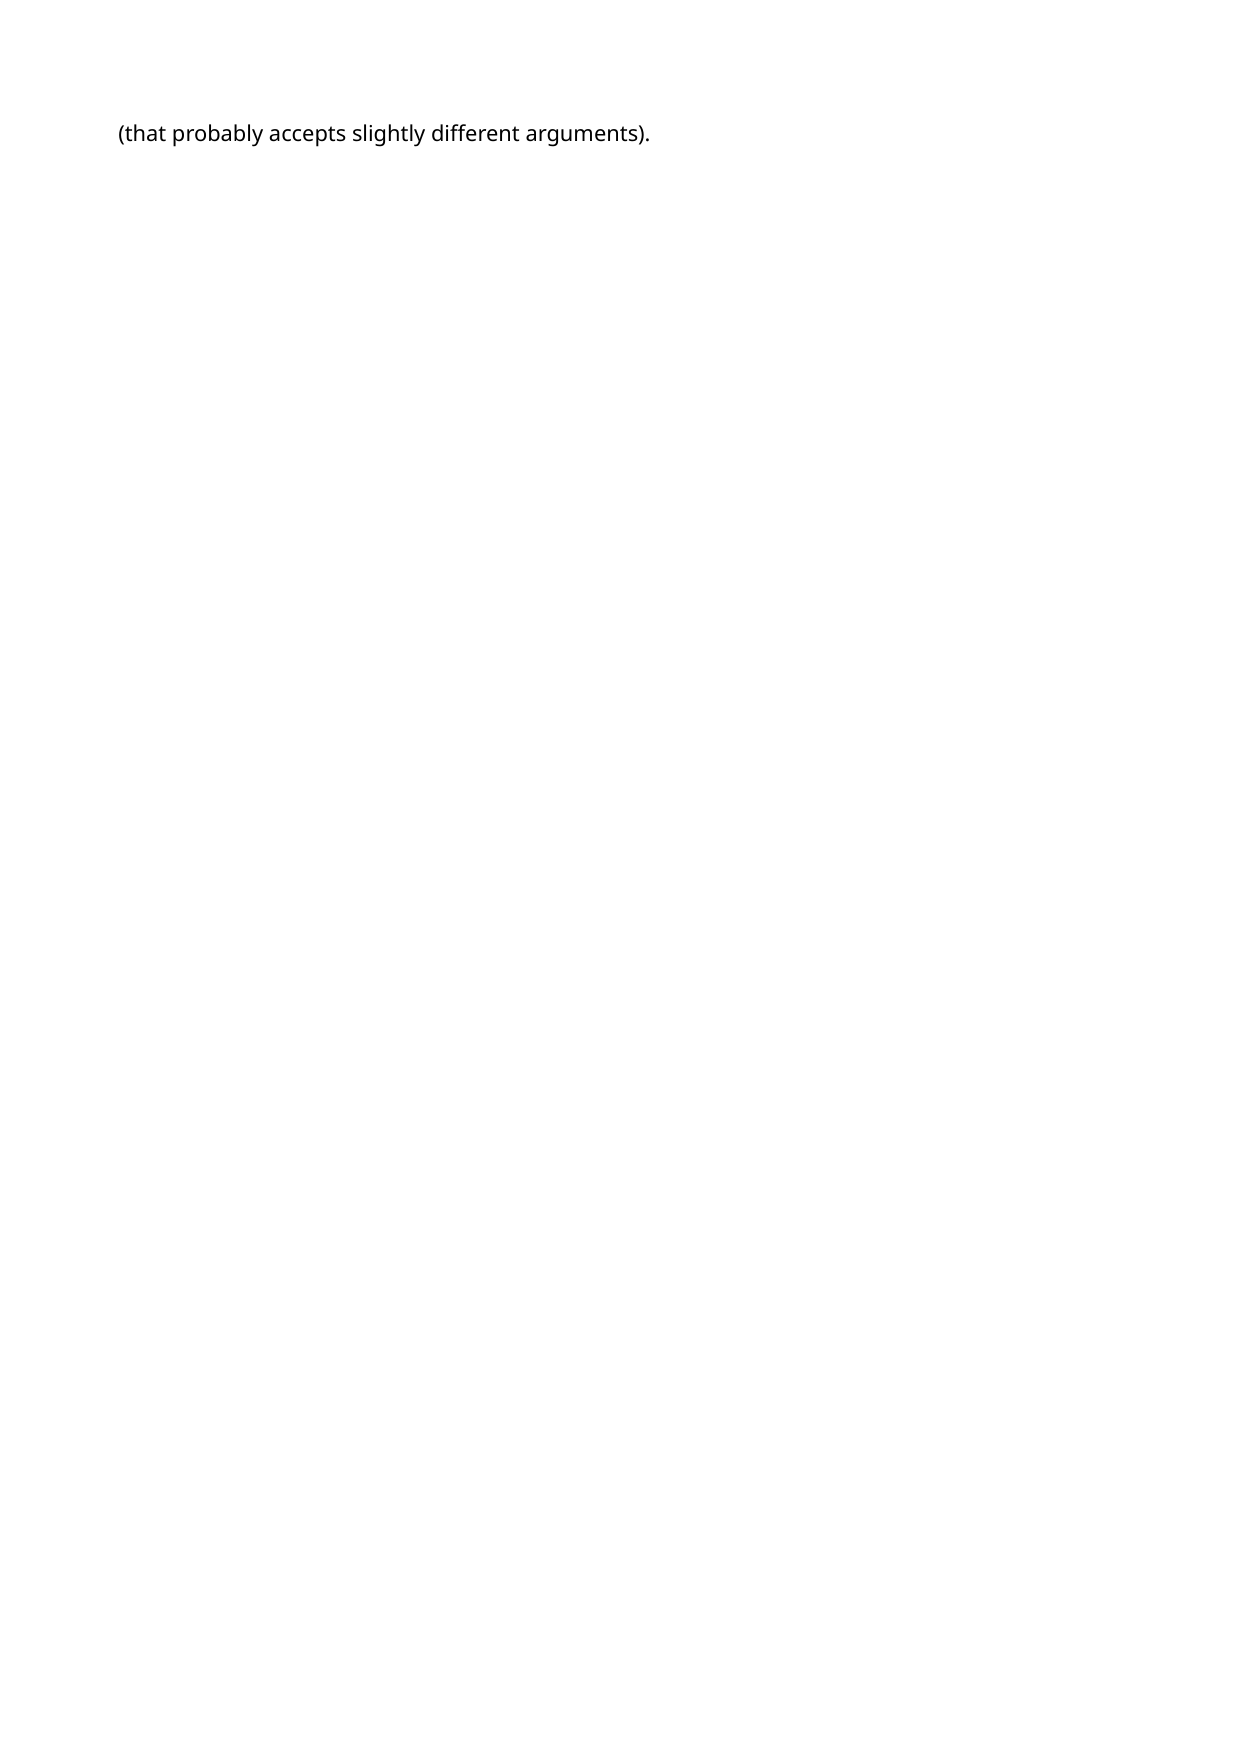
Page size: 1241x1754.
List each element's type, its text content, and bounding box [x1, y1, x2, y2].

text (that probably accepts slightly different arguments). [118, 118, 1122, 148]
